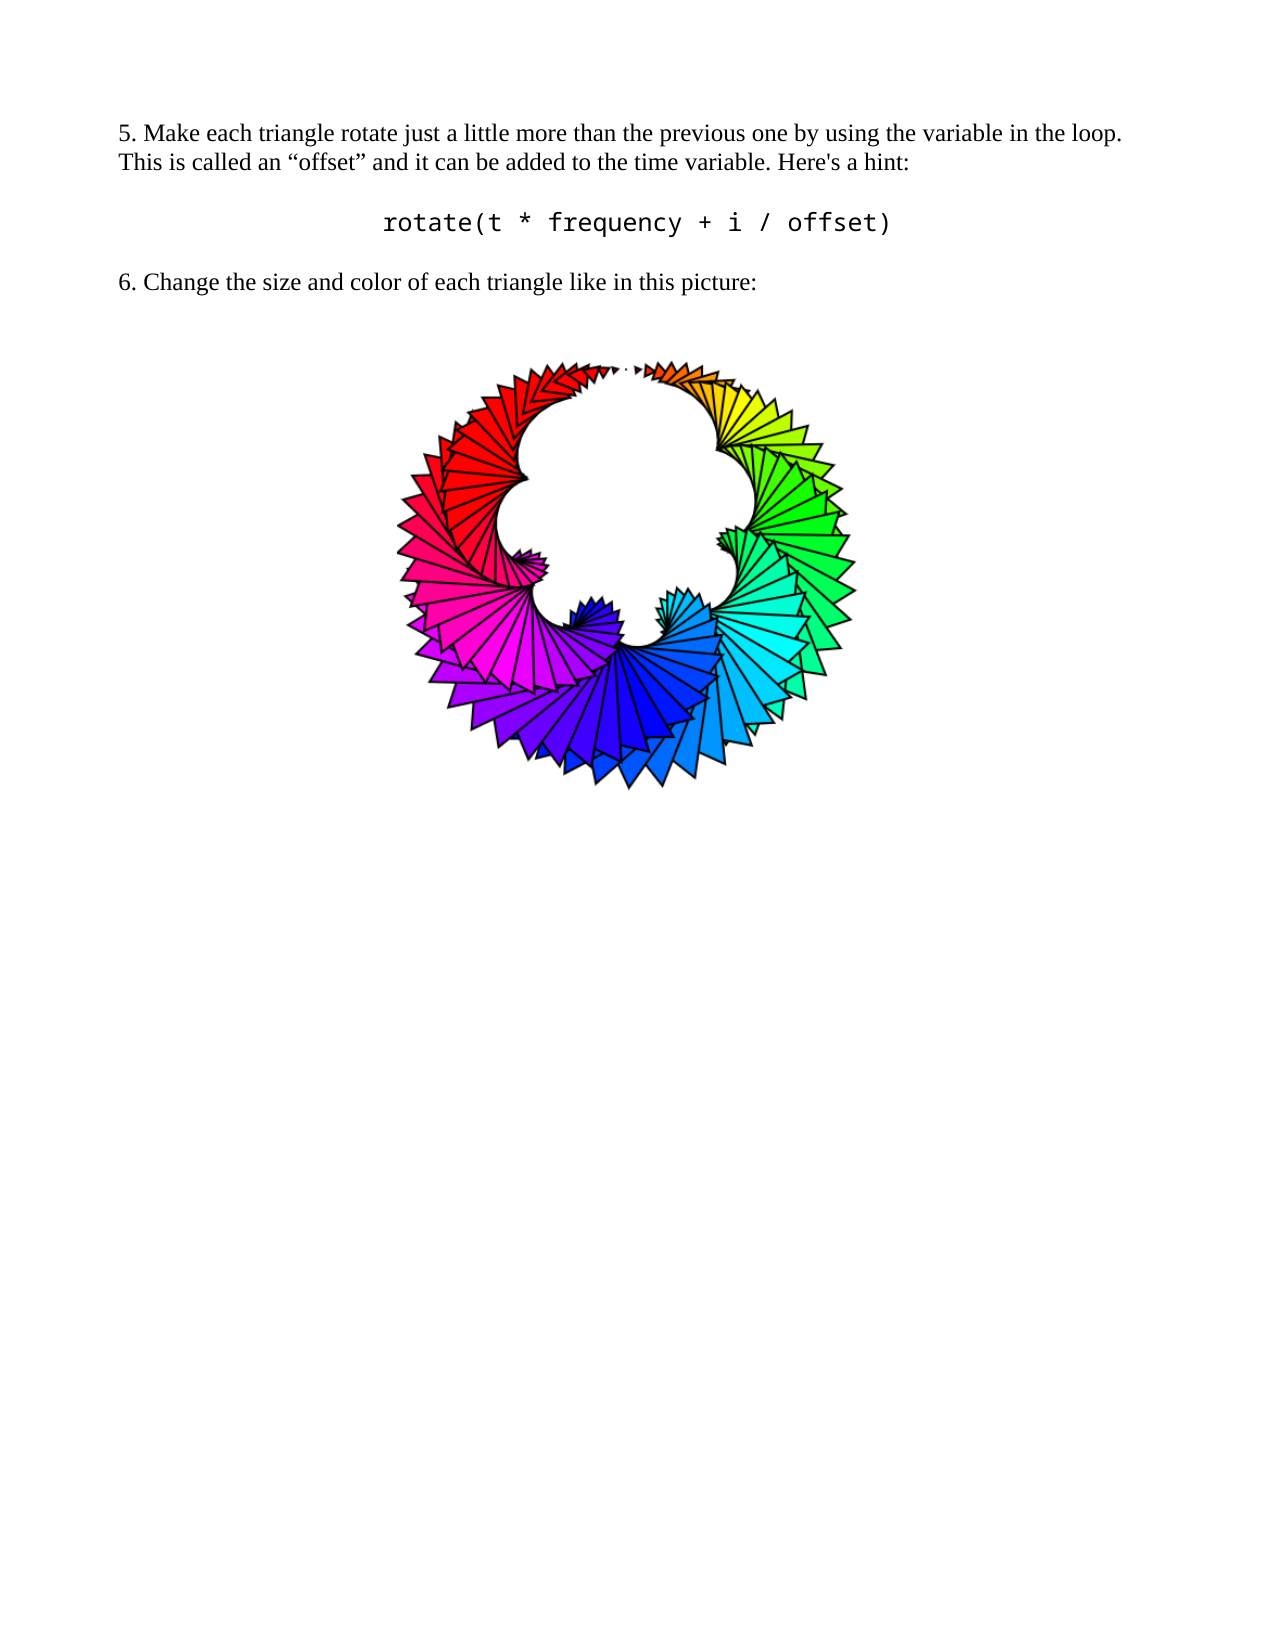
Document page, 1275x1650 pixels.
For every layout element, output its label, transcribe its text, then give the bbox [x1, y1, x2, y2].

text 6. Change the size and color of each triangle like in this picture: [118, 267, 1157, 296]
picture [396, 324, 879, 814]
text rotate(t * frequency + i / offset) [118, 204, 1157, 238]
text 5. Make each triangle rotate just a little more than the previous one by using the variable in the loop. This is called an “offset” and it can be added to the time variable. Here's a hint: [118, 118, 1157, 176]
